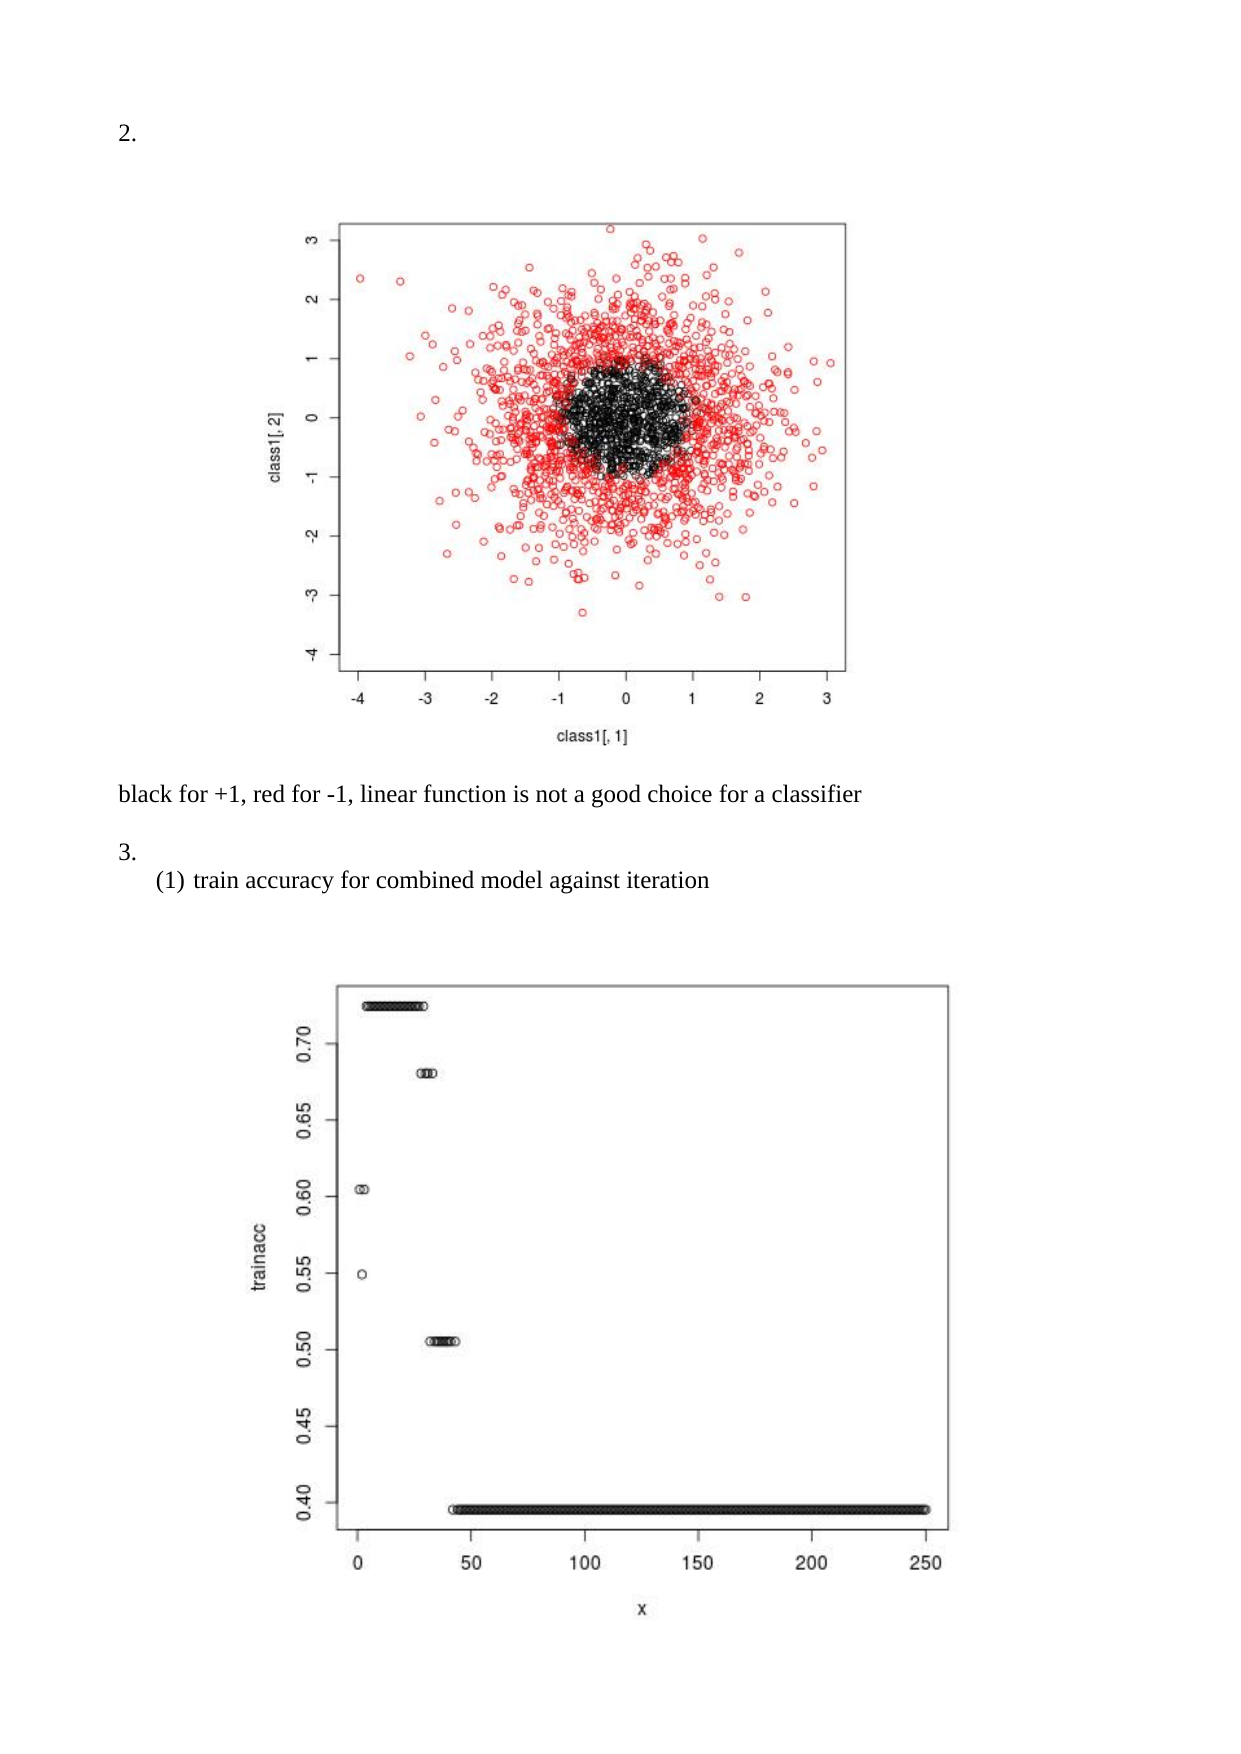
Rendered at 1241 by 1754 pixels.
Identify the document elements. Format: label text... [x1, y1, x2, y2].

text black for +1, red for -1, linear function is not a good choice for a classifier [118, 779, 1122, 808]
picture [245, 894, 995, 1645]
picture [263, 148, 885, 766]
text 2. [118, 118, 1122, 147]
text 3. [118, 837, 1122, 866]
list train accuracy for combined model against iteration [156, 866, 1122, 894]
